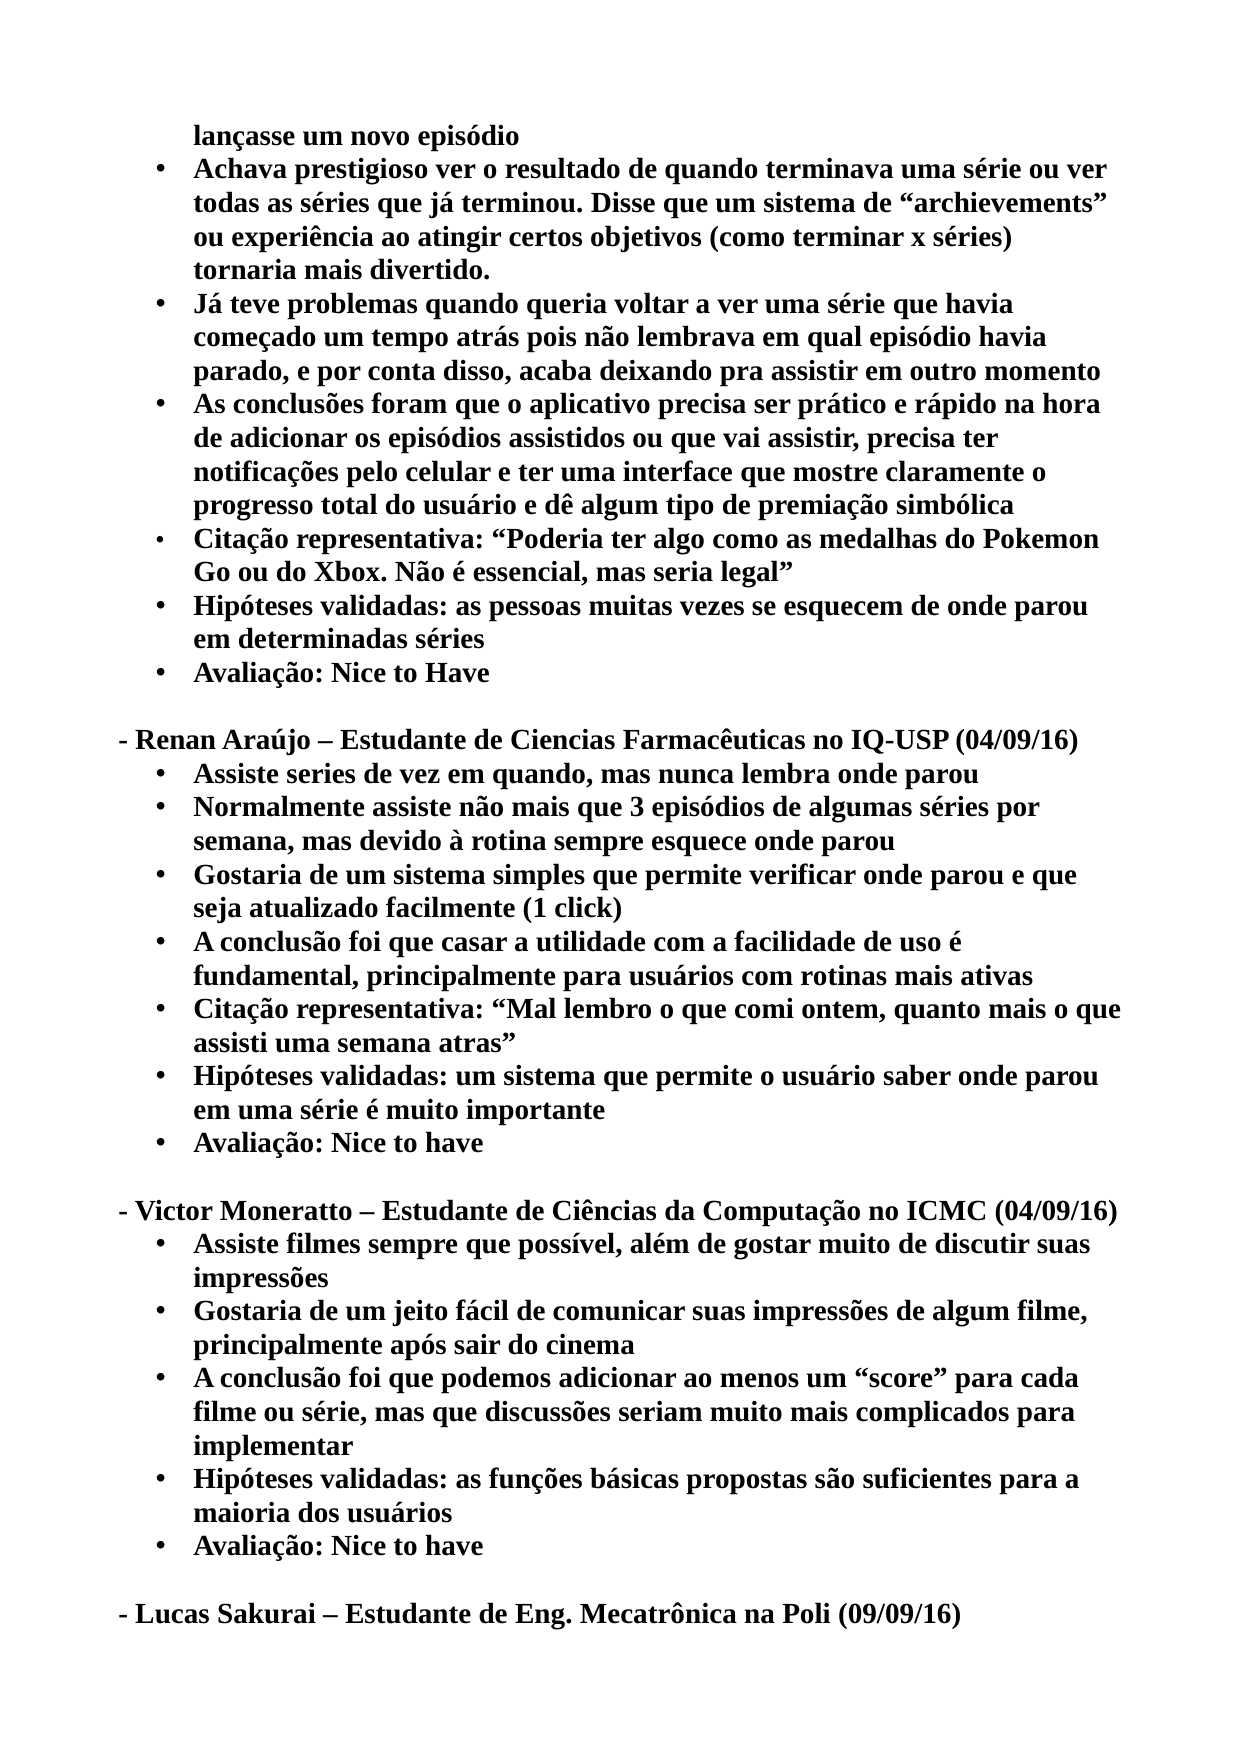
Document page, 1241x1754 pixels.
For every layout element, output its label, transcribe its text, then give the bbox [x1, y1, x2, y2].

list As conclusões foram que o aplicativo precisa ser prático e rápido na hora de adicionar os episódios assistidos ou que vai assistir, precisa ter notificações pelo celular e ter uma interface que mostre claramente o progresso total do usuário e dê algum tipo de premiação simbólica [156, 387, 1122, 521]
list Avaliação: Nice to Have [156, 655, 1122, 689]
list Assiste filmes sempre que possível, além de gostar muito de discutir suas impressões [156, 1226, 1122, 1293]
text - Victor Moneratto – Estudante de Ciências da Computação no ICMC (04/09/16) [118, 1193, 1122, 1226]
list Avaliação: Nice to have [156, 1126, 1122, 1159]
list Hipóteses validadas: as pessoas muitas vezes se esquecem de onde parou em determinadas séries [156, 588, 1122, 655]
list A conclusão foi que casar a utilidade com a facilidade de uso é fundamental, principalmente para usuários com rotinas mais ativas [156, 924, 1122, 991]
text - Lucas Sakurai – Estudante de Eng. Mecatrônica na Poli (09/09/16) [118, 1596, 1122, 1629]
list Normalmente assiste não mais que 3 episódios de algumas séries por semana, mas devido à rotina sempre esquece onde parou [156, 789, 1122, 857]
list Hipóteses validadas: as funções básicas propostas são suficientes para a maioria dos usuários [156, 1461, 1122, 1528]
list Já teve problemas quando queria voltar a ver uma série que havia começado um tempo atrás pois não lembrava em qual episódio havia parado, e por conta disso, acaba deixando pra assistir em outro momento [156, 286, 1122, 387]
list Achava prestigioso ver o resultado de quando terminava uma série ou ver todas as séries que já terminou. Disse que um sistema de “archievements” ou experiência ao atingir certos objetivos (como terminar x séries) tornaria mais divertido. [156, 152, 1122, 286]
list Avaliação: Nice to have [156, 1528, 1122, 1562]
text - Renan Araújo – Estudante de Ciencias Farmacêuticas no IQ-USP (04/09/16) [118, 722, 1122, 756]
list Gostaria de um jeito fácil de comunicar suas impressões de algum filme, principalmente após sair do cinema [156, 1293, 1122, 1361]
list Citação representativa: “Poderia ter algo como as medalhas do Pokemon Go ou do Xbox. Não é essencial, mas seria legal” [156, 521, 1122, 588]
list A conclusão foi que podemos adicionar ao menos um “score” para cada filme ou série, mas que discussões seriam muito mais complicados para implementar [156, 1361, 1122, 1461]
list Gostaria de um sistema simples que permite verificar onde parou e que seja atualizado facilmente (1 click) [156, 857, 1122, 924]
list Citação representativa: “Mal lembro o que comi ontem, quanto mais o que assisti uma semana atras” [156, 991, 1122, 1058]
list lançasse um novo episódio [156, 118, 1122, 152]
list Assiste series de vez em quando, mas nunca lembra onde parou [156, 756, 1122, 789]
list Hipóteses validadas: um sistema que permite o usuário saber onde parou em uma série é muito importante [156, 1058, 1122, 1126]
